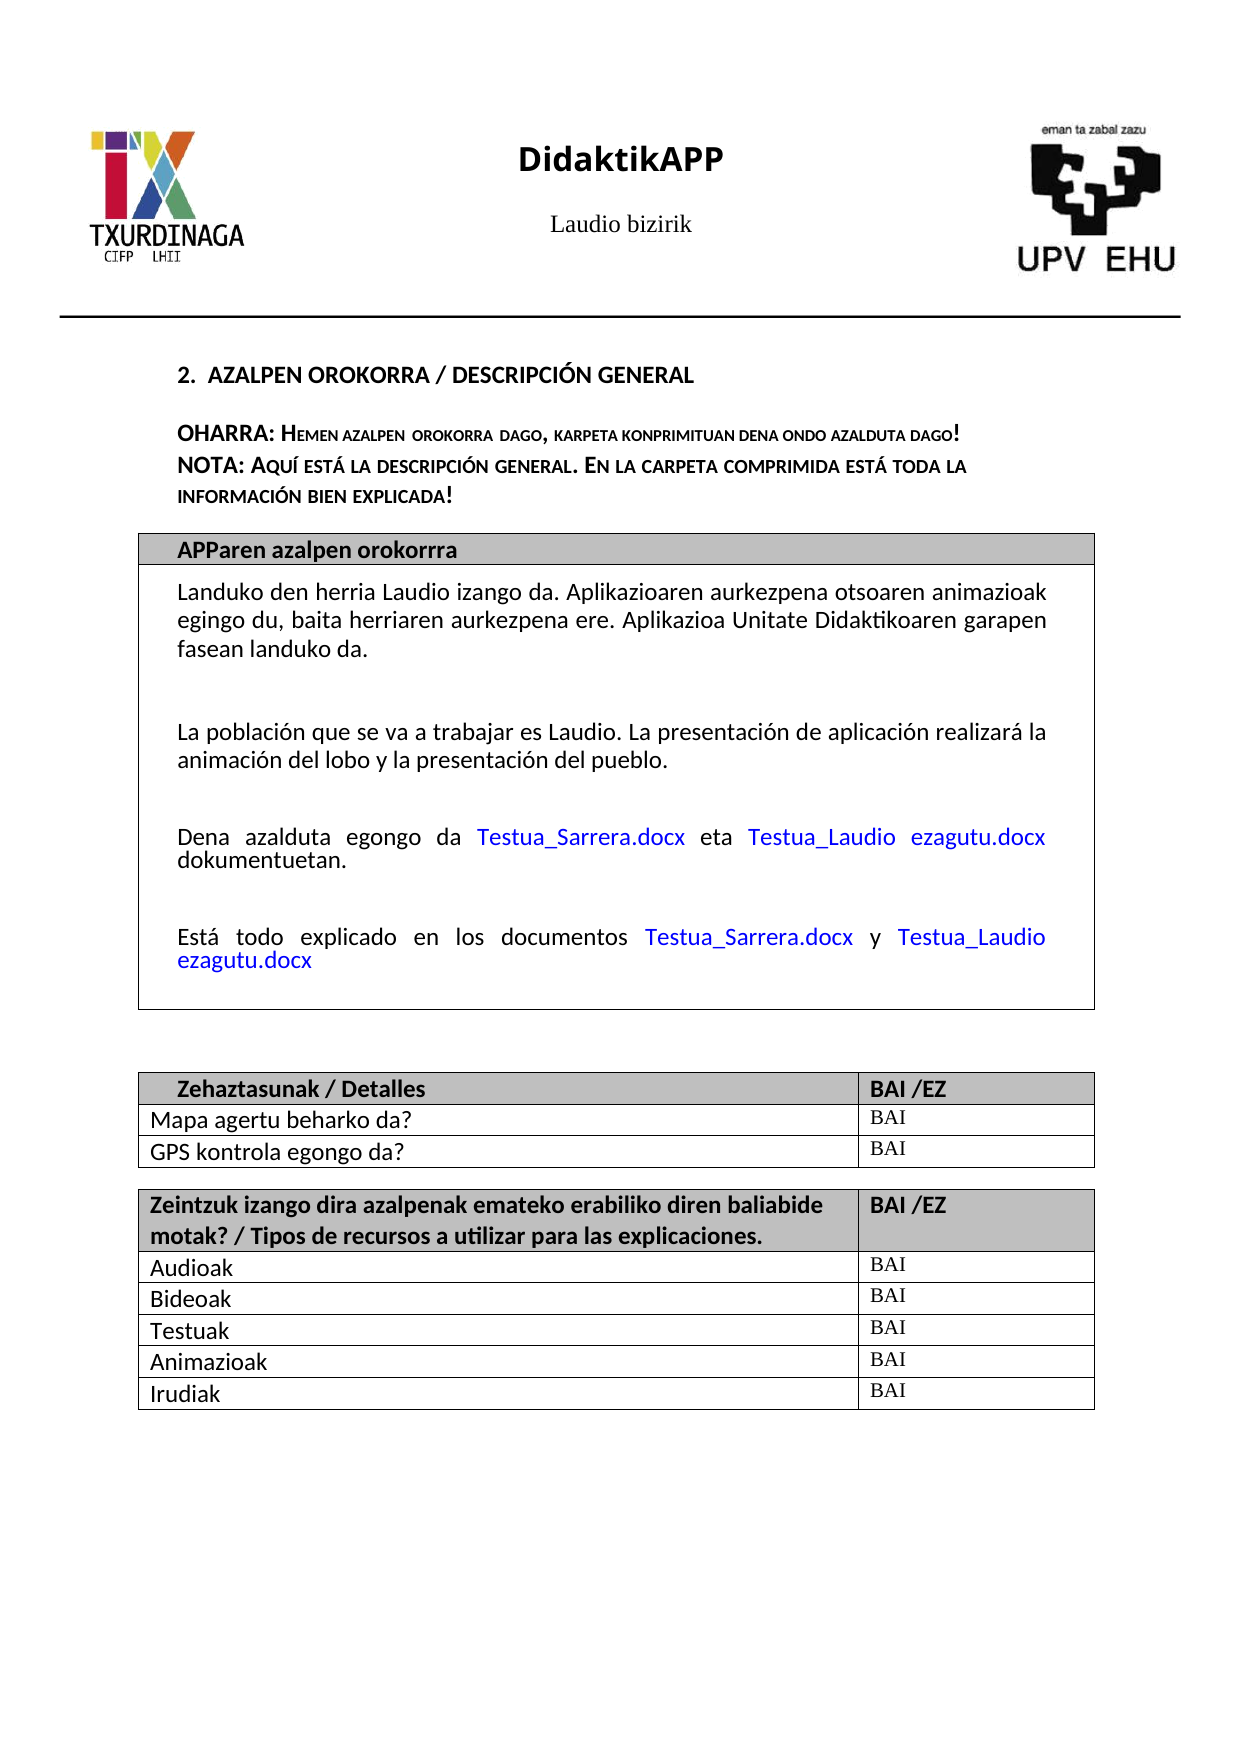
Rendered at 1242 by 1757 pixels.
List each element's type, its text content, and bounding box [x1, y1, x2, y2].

picture [75, 114, 257, 283]
table_cell Bideoak [139, 1283, 858, 1314]
table_cell BAI [859, 1346, 1094, 1377]
table_cell Audioak [139, 1252, 858, 1282]
text OHARRA: H​EMEN ​​AZALPEN​​ OROKORRA​​ DAGO,​ ​KARPETA ​​KONPRIMITUAN ​​DENA ​​ONDO​ ​AZALDUTA​ ​DAGO!​ [177, 415, 1092, 449]
table_header BAI /EZ [859, 1073, 1094, 1104]
table_header Zehaztasunak / Detalles [139, 1073, 858, 1104]
table_cell BAI [859, 1315, 1094, 1345]
table_cell Testuak [139, 1315, 858, 1345]
table_header BAI /EZ [859, 1190, 1094, 1251]
text 2. AZALPEN OROKORRA / DESCRIPCIÓN GENERAL [177, 359, 1092, 390]
table_header APParen azalpen orokorrra [139, 534, 1094, 564]
table_cell BAI [859, 1105, 1094, 1135]
table_header Zeintzuk izango dira azalpenak emateko erabiliko diren baliabide motak? / Tipos de recursos a utilizar para las explicaciones. [139, 1190, 858, 1251]
table_cell Landuko den herria Laudio izango da. Aplikazioaren aurkezpena otsoaren animazioak egingo du, baita herriaren aurkezpena ere. Aplikazioa Unitate Didaktikoaren garapen fasean landuko da. La población que se va a trabajar es Laudio. La presentación de aplicación realizará la animación del lobo y la presentación del pueblo. Dena azalduta egongo da ​Testua_Sarrera.docx eta ​Testua_Laudio ezagutu.docx dokumentuetan. Está todo explicado en los documentos Testua_Sarrera.docx y ​Testua_Laudio ezagutu.docx [139, 565, 1094, 1008]
table_cell BAI [859, 1378, 1094, 1408]
table_cell Animazioak [139, 1346, 858, 1377]
table_cell BAI [859, 1252, 1094, 1282]
table_cell GPS kontrola egongo da? [139, 1136, 858, 1167]
picture [978, 103, 1181, 294]
table_cell BAI [859, 1136, 1094, 1167]
table_cell Mapa agertu beharko da? [139, 1105, 858, 1135]
table_cell Irudiak [139, 1378, 858, 1408]
table_cell BAI [859, 1283, 1094, 1314]
text NOTA: Aquí está la descripción general. En la carpeta comprimida está toda la información bien explicada! [177, 449, 1092, 510]
